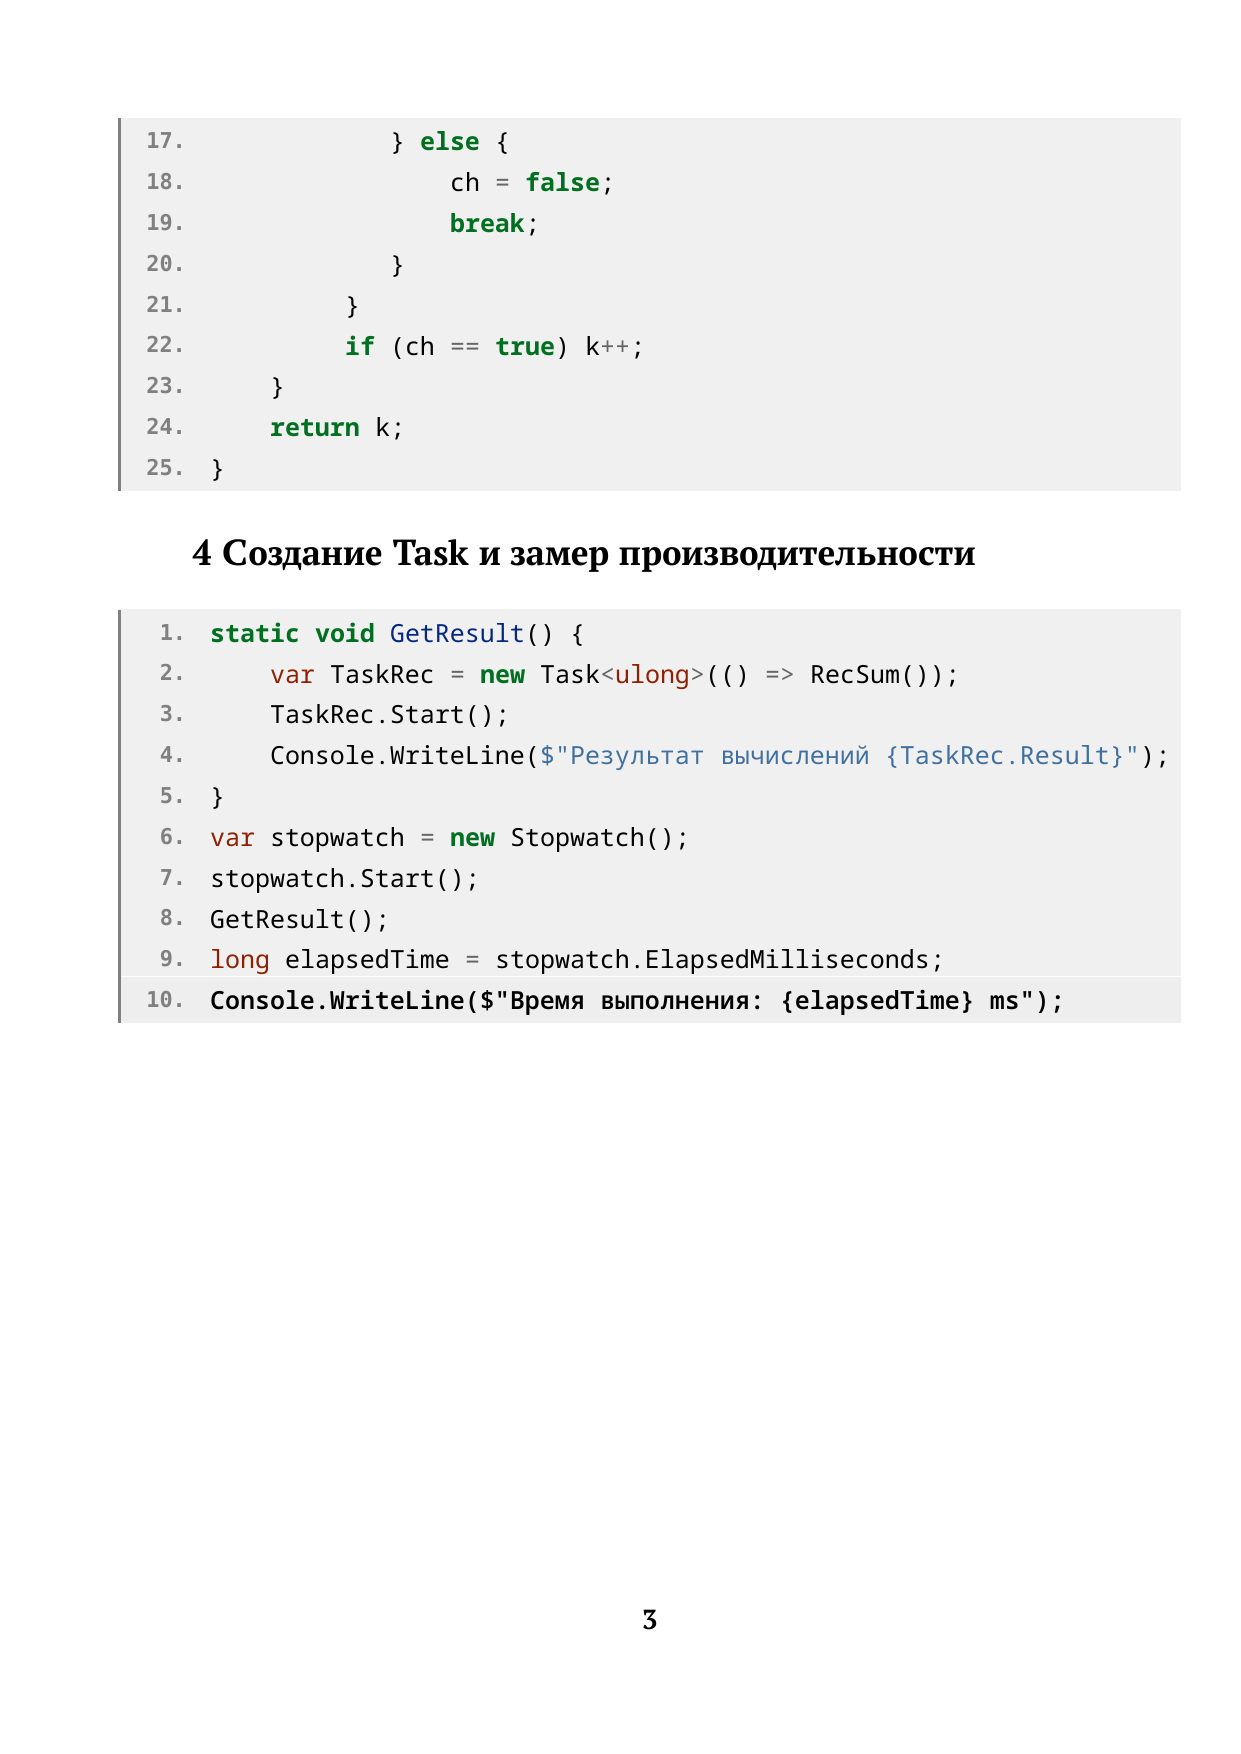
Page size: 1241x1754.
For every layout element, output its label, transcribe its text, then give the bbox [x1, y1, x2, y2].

list } [121, 281, 1181, 321]
list ch = false; [121, 159, 1181, 199]
list GetResult(); [121, 895, 1181, 935]
list var TaskRec = new Task<ulong>(() => RecSum()); [121, 650, 1181, 690]
list } [121, 445, 1181, 491]
subtitle 4 Создание Task и замер производительности [192, 530, 1181, 574]
list if (ch == true) k++; [121, 322, 1181, 362]
list } [121, 241, 1181, 281]
list Console.WriteLine($"Время выполнения: {elapsedTime} ms"); [121, 977, 1181, 1023]
list Console.WriteLine($"Результат вычислений {TaskRec.Result}"); [121, 732, 1181, 772]
list break; [121, 200, 1181, 240]
list return k; [121, 404, 1181, 444]
list long elapsedTime = stopwatch.ElapsedMilliseconds; [121, 936, 1181, 976]
list TaskRec.Start(); [121, 691, 1181, 731]
list var stopwatch = new Stopwatch(); [121, 814, 1181, 854]
list } [121, 773, 1181, 813]
list static void GetResult() { [118, 609, 1181, 649]
list } else { [121, 118, 1181, 158]
list stopwatch.Start(); [121, 854, 1181, 894]
list } [121, 363, 1181, 403]
